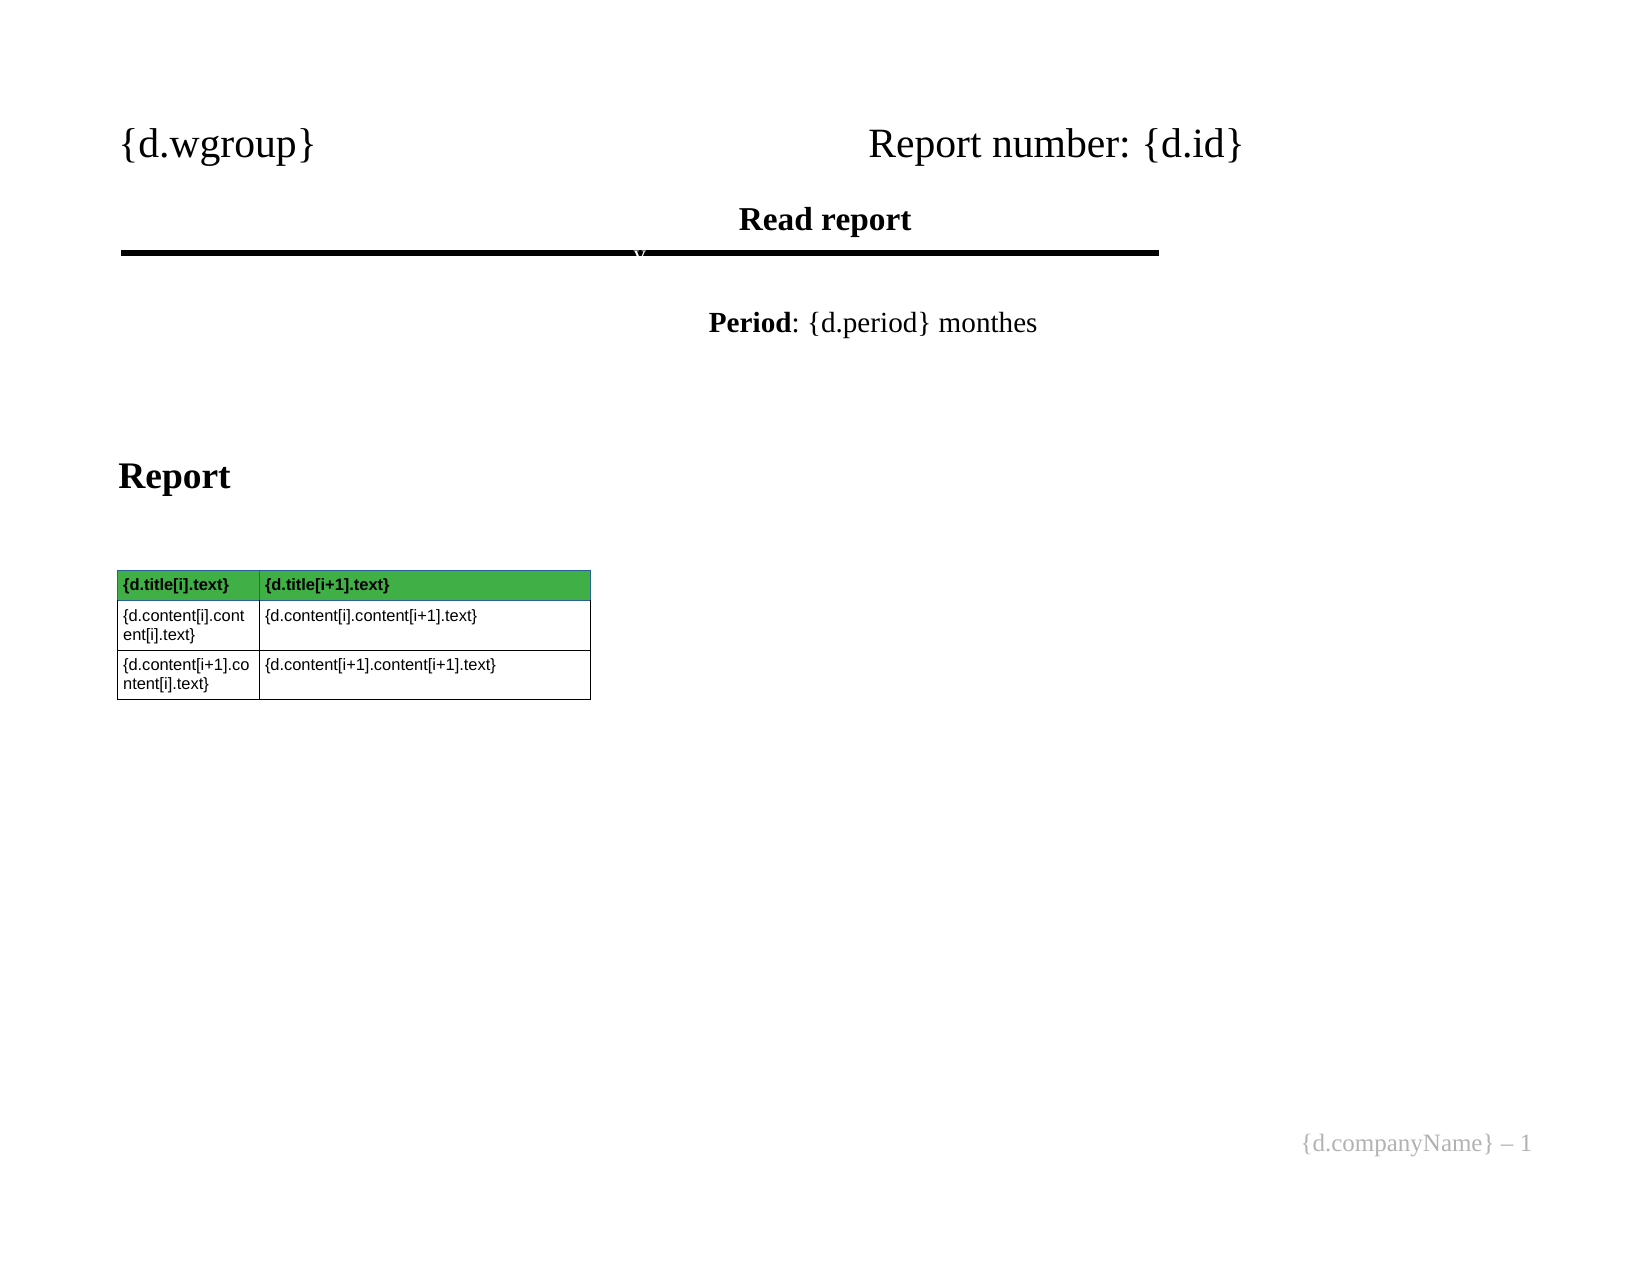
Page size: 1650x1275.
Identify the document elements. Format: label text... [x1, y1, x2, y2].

table_cell {d.content[i+1].content[i].text} [118, 651, 259, 699]
table_header {d.title[i+1].text} [260, 571, 590, 600]
table_cell {d.content[i].content[i+1].text} [260, 601, 590, 649]
table_header {d.title[i].text} [118, 571, 259, 600]
text {d.wgroup} Report number: {d.id} [118, 118, 1532, 166]
table_cell {d.content[i].content[i].text} [118, 601, 259, 649]
subtitle Report [118, 454, 1532, 497]
table_cell {d.content[i+1].content[i+1].text} [260, 651, 590, 699]
text Read report [118, 199, 1532, 238]
text Period: {d.period} monthes [118, 305, 1532, 338]
